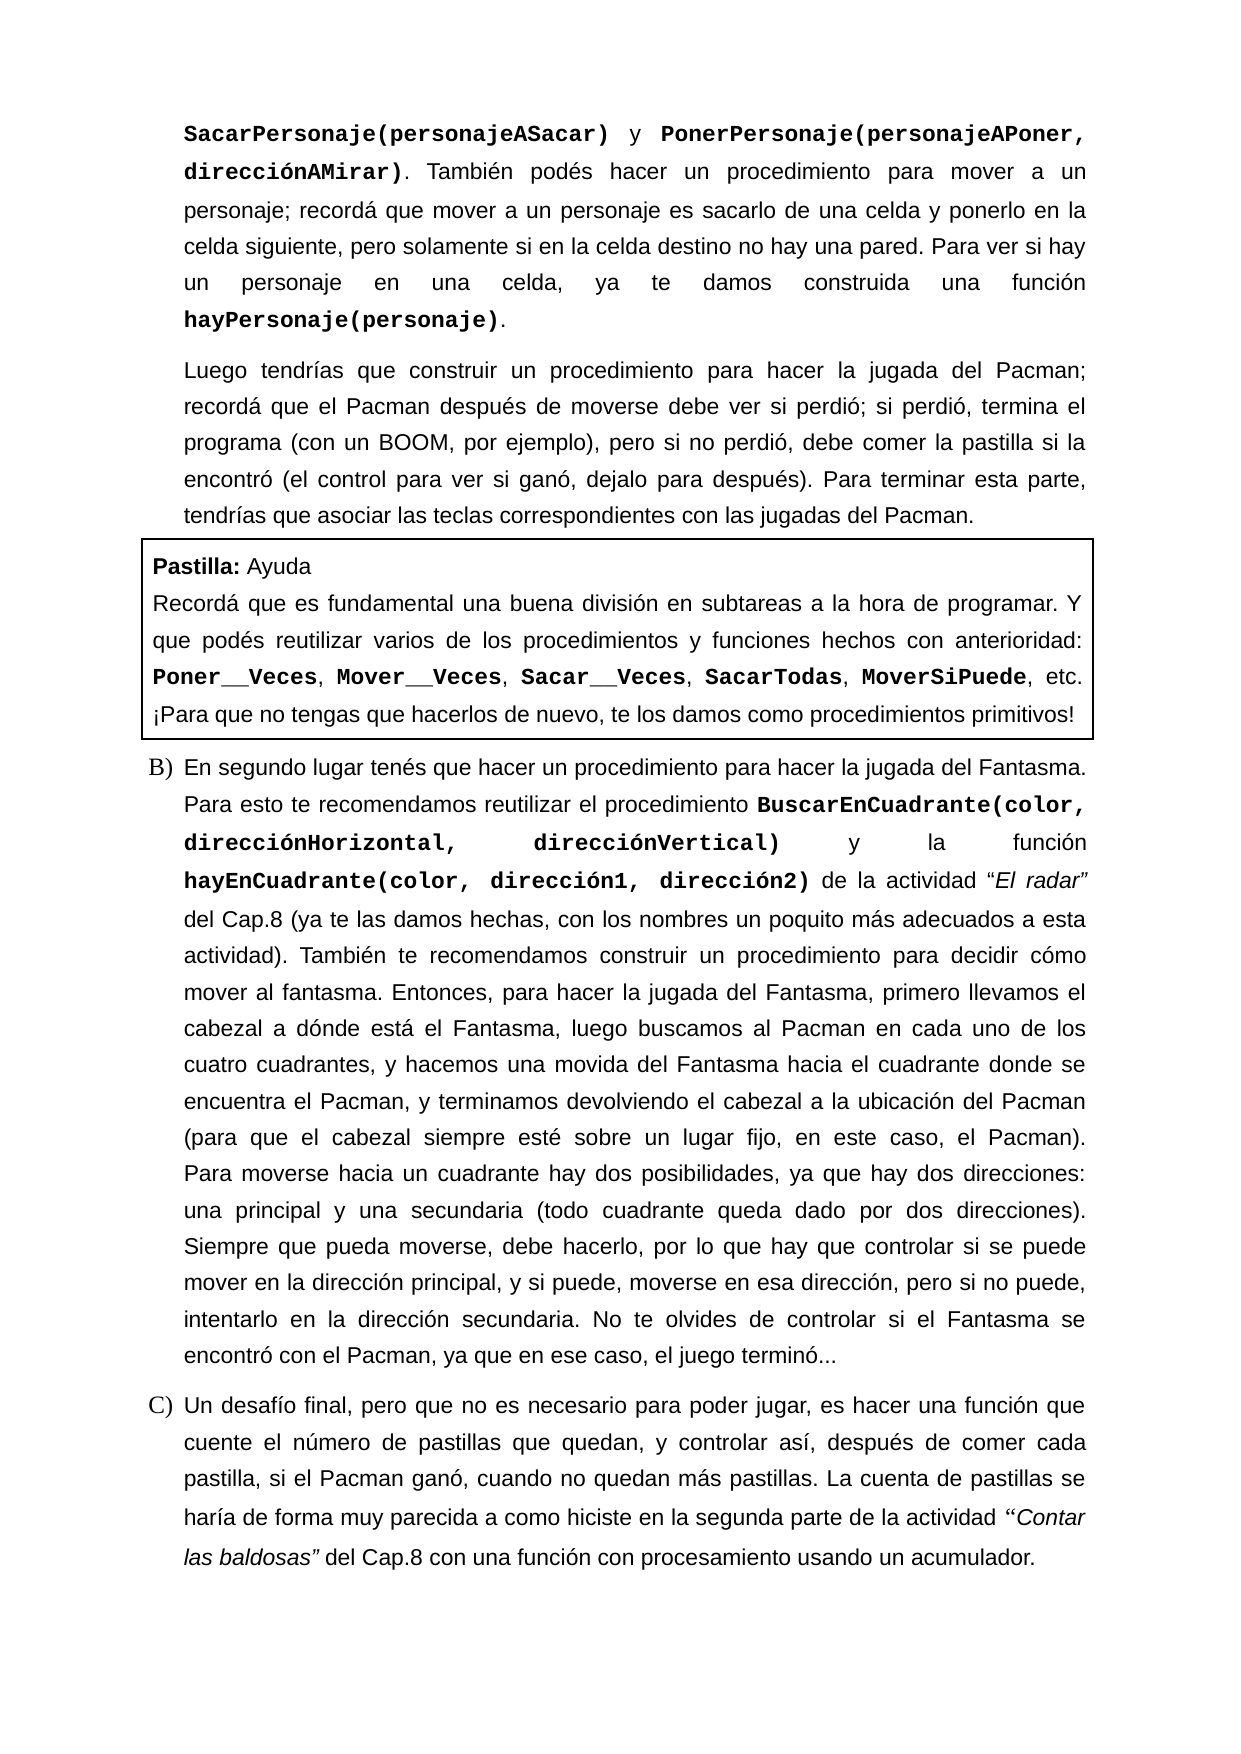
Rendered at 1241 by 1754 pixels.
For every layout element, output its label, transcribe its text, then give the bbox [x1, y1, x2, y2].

list Un desafío final, pero que no es necesario para poder jugar, es hacer una función que cuente el número de pastillas que quedan, y controlar así, después de comer cada pastilla, si el Pacman ganó, cuando no quedan más pastillas. La cuenta de pastillas se haría de forma muy parecida a como hiciste en la segunda parte de la actividad “Contar las baldosas” del Cap.8 con una función con procesamiento usando un acumulador. [148, 1390, 1087, 1571]
list Luego tendrías que construir un procedimiento para hacer la jugada del Pacman; recordá que el Pacman después de moverse debe ver si perdió; si perdió, termina el programa (con un BOOM, por ejemplo), pero si no perdió, debe comer la pastilla si la encontró (el control para ver si ganó, dejalo para después). Para terminar esta parte, tendrías que asociar las teclas correspondientes con las jugadas del Pacman. [148, 357, 1087, 528]
list SacarPersonaje(personajeASacar) y PonerPersonaje(personajeAPoner, direcciónAMirar). También podés hacer un procedimiento para mover a un personaje; recordá que mover a un personaje es sacarlo de una celda y ponerlo en la celda siguiente, pero solamente si en la celda destino no hay una pared. Para ver si hay un personaje en una celda, ya te damos construida una función hayPersonaje(personaje). [148, 118, 1087, 334]
list En segundo lugar tenés que hacer un procedimiento para hacer la jugada del Fantasma. Para esto te recomendamos reutilizar el procedimiento BuscarEnCuadrante(color, direcciónHorizontal, direcciónVertical) y la función hayEnCuadrante(color, dirección1, dirección2) de la actividad “El radar” del Cap.8 (ya te las damos hechas, con los nombres un poquito más adecuados a esta actividad). También te recomendamos construir un procedimiento para decidir cómo mover al fantasma. Entonces, para hacer la jugada del Fantasma, primero llevamos el cabezal a dónde está el Fantasma, luego buscamos al Pacman en cada uno de los cuatro cuadrantes, y hacemos una movida del Fantasma hacia el cuadrante donde se encuentra el Pacman, y terminamos devolviendo el cabezal a la ubicación del Pacman (para que el cabezal siempre esté sobre un lugar fijo, en este caso, el Pacman). Para moverse hacia un cuadrante hay dos posibilidades, ya que hay dos direcciones: una principal y una secundaria (todo cuadrante queda dado por dos direcciones). Siempre que pueda moverse, debe hacerlo, por lo que hay que controlar si se puede mover en la dirección principal, y si puede, moverse en esa dirección, pero si no puede, intentarlo en la dirección secundaria. No te olvides de controlar si el Fantasma se encontró con el Pacman, ya que en ese caso, el juego terminó... [148, 752, 1087, 1368]
table_header Pastilla: Ayuda Recordá que es fundamental una buena división en subtareas a la hora de programar. Y que podés reutilizar varios de los procedimientos y funciones hechos con anterioridad: Poner__Veces, Mover__Veces, Sacar__Veces, SacarTodas, MoverSiPuede, etc. ¡Para que no tengas que hacerlos de nuevo, te los damos como procedimientos primitivos! [143, 540, 1092, 738]
